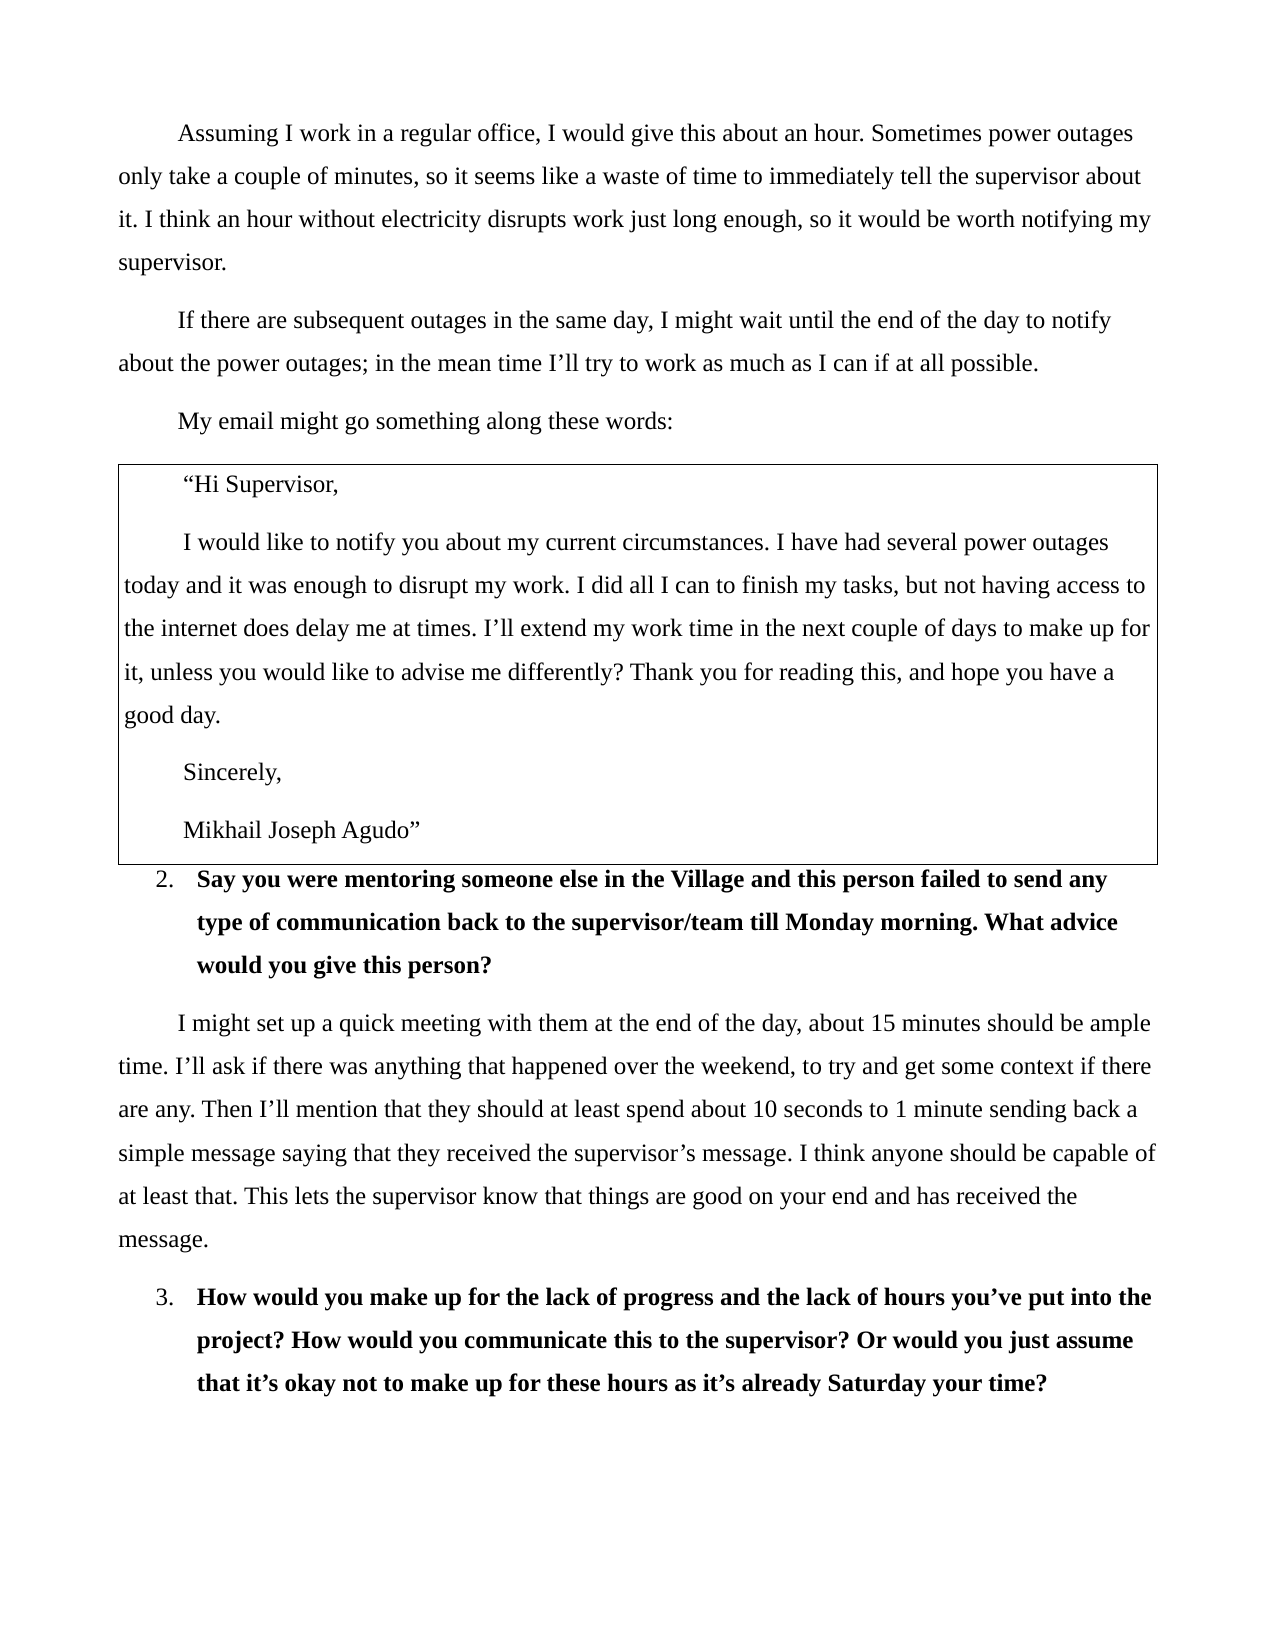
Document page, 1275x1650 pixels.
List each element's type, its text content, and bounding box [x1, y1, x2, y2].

list How would you make up for the lack of progress and the lack of hours you’ve put into the project? How would you communicate this to the supervisor? Or would you just assume that it’s okay not to make up for these hours as it’s already Saturday your time? [155, 1282, 1157, 1397]
text I might set up a quick meeting with them at the end of the day, about 15 minutes should be ample time. I’ll ask if there was anything that happened over the weekend, to try and get some context if there are any. Then I’ll mention that they should at least spend about 10 seconds to 1 minute sending back a simple message saying that they received the supervisor’s message. I think anyone should be capable of at least that. This lets the supervisor know that things are good on your end and has received the message. [118, 1008, 1157, 1253]
table_header “Hi Supervisor, I would like to notify you about my current circumstances. I have had several power outages today and it was enough to disrupt my work. I did all I can to finish my tasks, but not having access to the internet does delay me at times. I’ll extend my work time in the next couple of days to make up for it, unless you would like to advise me differently? Thank you for reading this, and hope you have a good day. Sincerely, Mikhail Joseph Agudo” [119, 465, 1157, 864]
list Say you were mentoring someone else in the Village and this person failed to send any type of communication back to the supervisor/team till Monday morning. What advice would you give this person? [155, 865, 1157, 979]
text My email might go something along these words: [118, 406, 1157, 435]
text Assuming I work in a regular office, I would give this about an hour. Sometimes power outages only take a couple of minutes, so it seems like a waste of time to immediately tell the supervisor about it. I think an hour without electricity disrupts work just long enough, so it would be worth notifying my supervisor. [118, 118, 1157, 276]
text If there are subsequent outages in the same day, I might wait until the end of the day to notify about the power outages; in the mean time I’ll try to work as much as I can if at all possible. [118, 305, 1157, 377]
